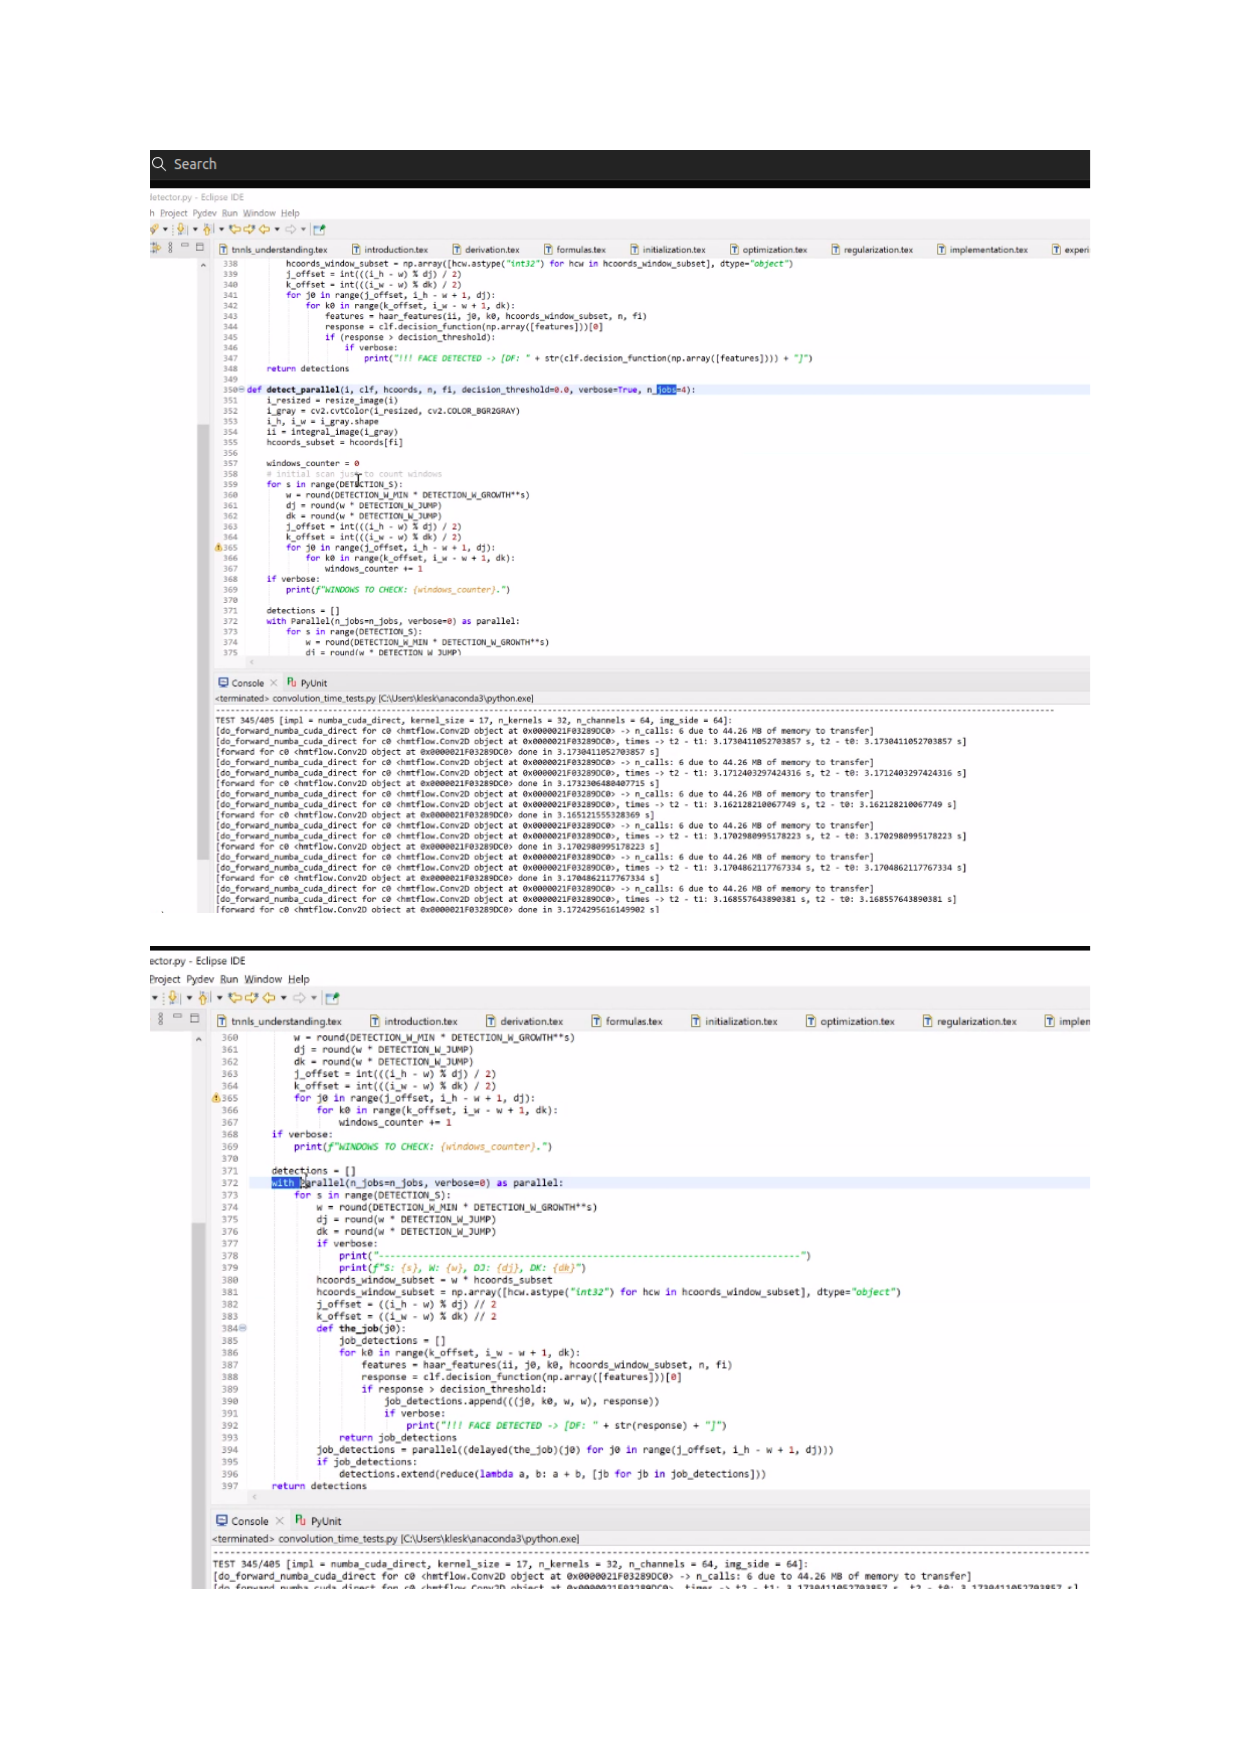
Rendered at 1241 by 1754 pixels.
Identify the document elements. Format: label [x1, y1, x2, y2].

picture [150, 946, 1091, 1589]
picture [150, 150, 1091, 913]
